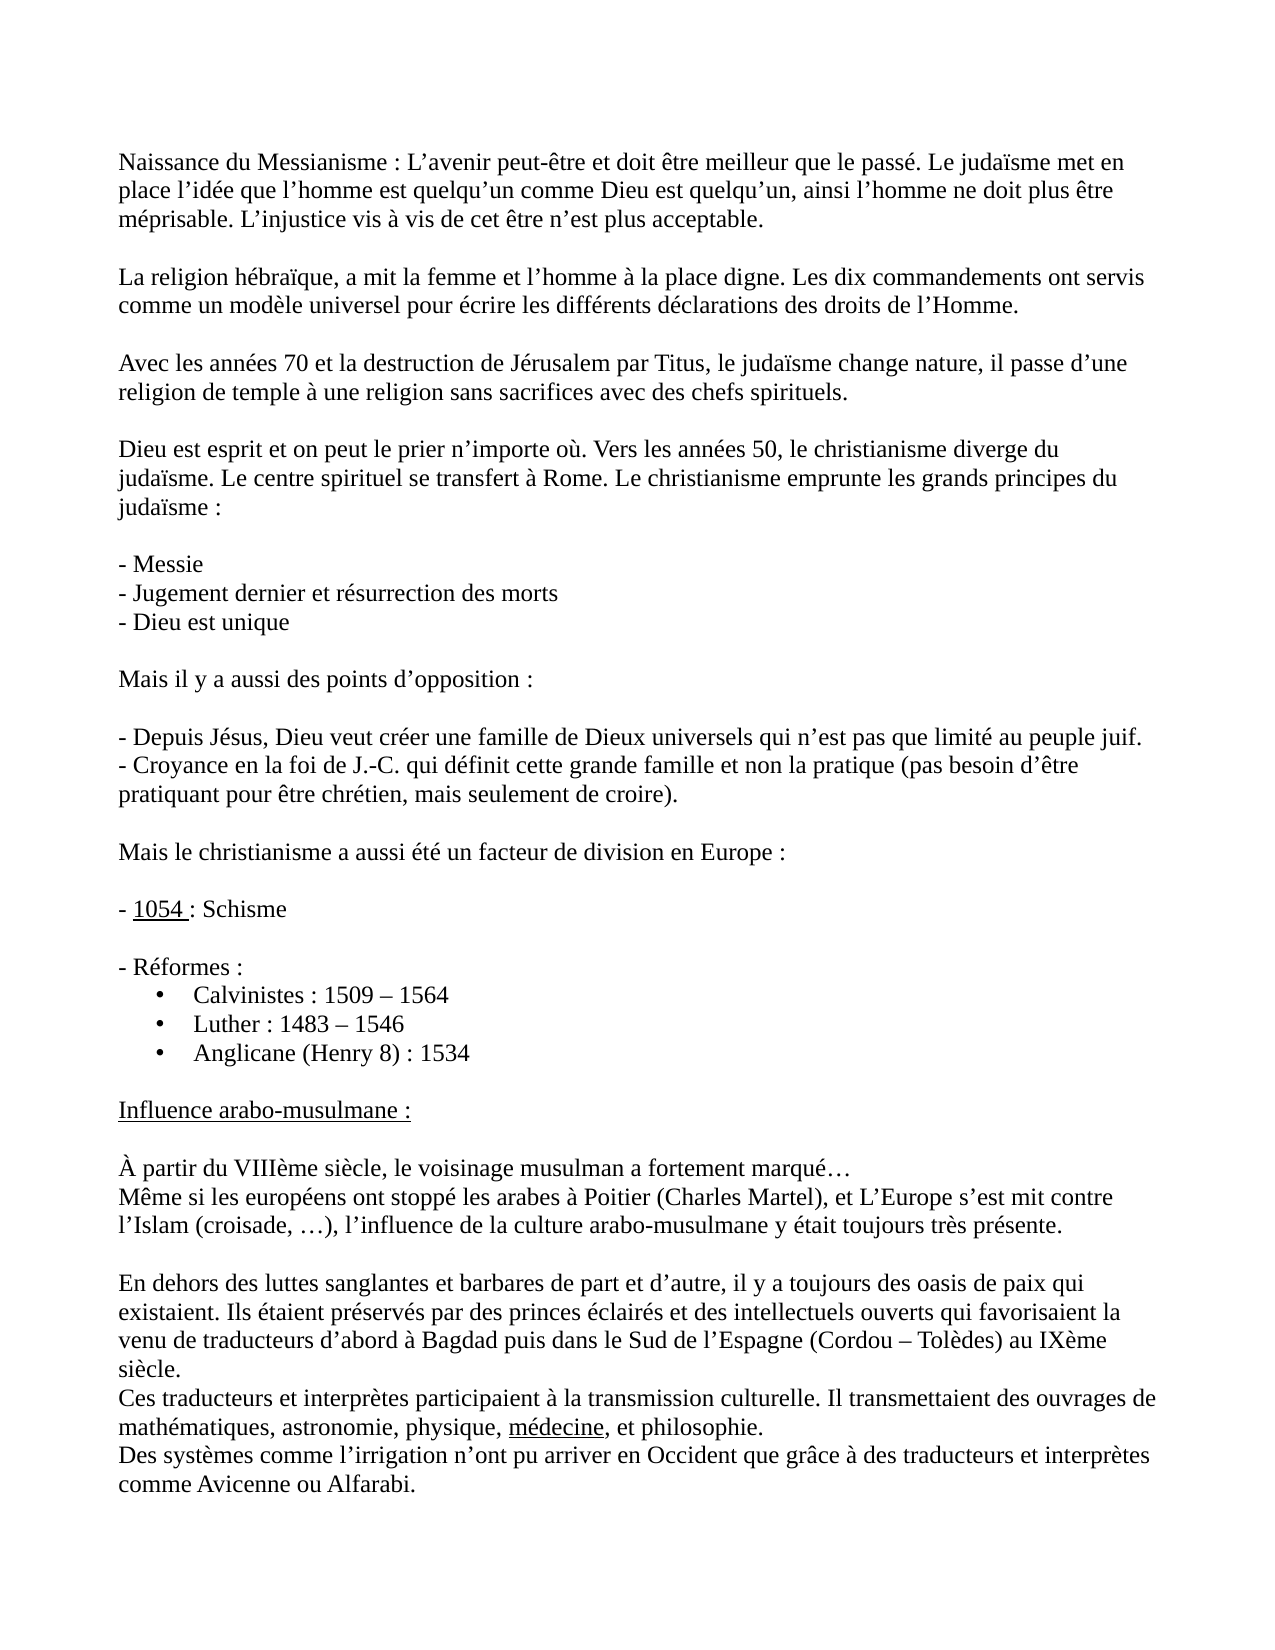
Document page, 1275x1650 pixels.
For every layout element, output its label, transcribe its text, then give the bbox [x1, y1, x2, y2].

text - Réformes : [118, 952, 1157, 981]
text - Messie [118, 549, 1157, 578]
text La religion hébraïque, a mit la femme et l’homme à la place digne. Les dix commandements ont servis comme un modèle universel pour écrire les différents déclarations des droits de l’Homme. [118, 262, 1157, 319]
text En dehors des luttes sanglantes et barbares de part et d’autre, il y a toujours des oasis de paix qui existaient. Ils étaient préservés par des princes éclairés et des intellectuels ouverts qui favorisaient la venu de traducteurs d’abord à Bagdad puis dans le Sud de l’Espagne (Cordou – Tolèdes) au IXème siècle. [118, 1268, 1157, 1383]
text - 1054 : Schisme [118, 894, 1157, 923]
list Luther : 1483 – 1546 [156, 1009, 1157, 1038]
list Anglicane (Henry 8) : 1534 [156, 1038, 1157, 1067]
text - Depuis Jésus, Dieu veut créer une famille de Dieux universels qui n’est pas que limité au peuple juif. [118, 722, 1157, 751]
text Naissance du Messianisme : L’avenir peut-être et doit être meilleur que le passé. Le judaïsme met en place l’idée que l’homme est quelqu’un comme Dieu est quelqu’un, ainsi l’homme ne doit plus être méprisable. L’injustice vis à vis de cet être n’est plus acceptable. [118, 147, 1157, 233]
text Avec les années 70 et la destruction de Jérusalem par Titus, le judaïsme change nature, il passe d’une religion de temple à une religion sans sacrifices avec des chefs spirituels. [118, 348, 1157, 406]
text À partir du VIIIème siècle, le voisinage musulman a fortement marqué… Même si les européens ont stoppé les arabes à Poitier (Charles Martel), et L’Europe s’est mit contre l’Islam (croisade, …), l’influence de la culture arabo-musulmane y était toujours très présente. [118, 1124, 1157, 1239]
text - Croyance en la foi de J.-C. qui définit cette grande famille et non la pratique (pas besoin d’être pratiquant pour être chrétien, mais seulement de croire). [118, 751, 1157, 808]
text Ces traducteurs et interprètes participaient à la transmission culturelle. Il transmettaient des ouvrages de mathématiques, astronomie, physique, médecine, et philosophie. Des systèmes comme l’irrigation n’ont pu arriver en Occident que grâce à des traducteurs et interprètes comme Avicenne ou Alfarabi. [118, 1383, 1157, 1498]
list Calvinistes : 1509 – 1564 [156, 981, 1157, 1009]
text - Jugement dernier et résurrection des morts [118, 578, 1157, 607]
text Influence arabo-musulmane : [118, 1096, 1157, 1124]
text Mais le christianisme a aussi été un facteur de division en Europe : [118, 837, 1157, 866]
text - Dieu est unique [118, 607, 1157, 636]
text Mais il y a aussi des points d’opposition : [118, 664, 1157, 693]
text Dieu est esprit et on peut le prier n’importe où. Vers les années 50, le christianisme diverge du judaïsme. Le centre spirituel se transfert à Rome. Le christianisme emprunte les grands principes du judaïsme : [118, 434, 1157, 521]
